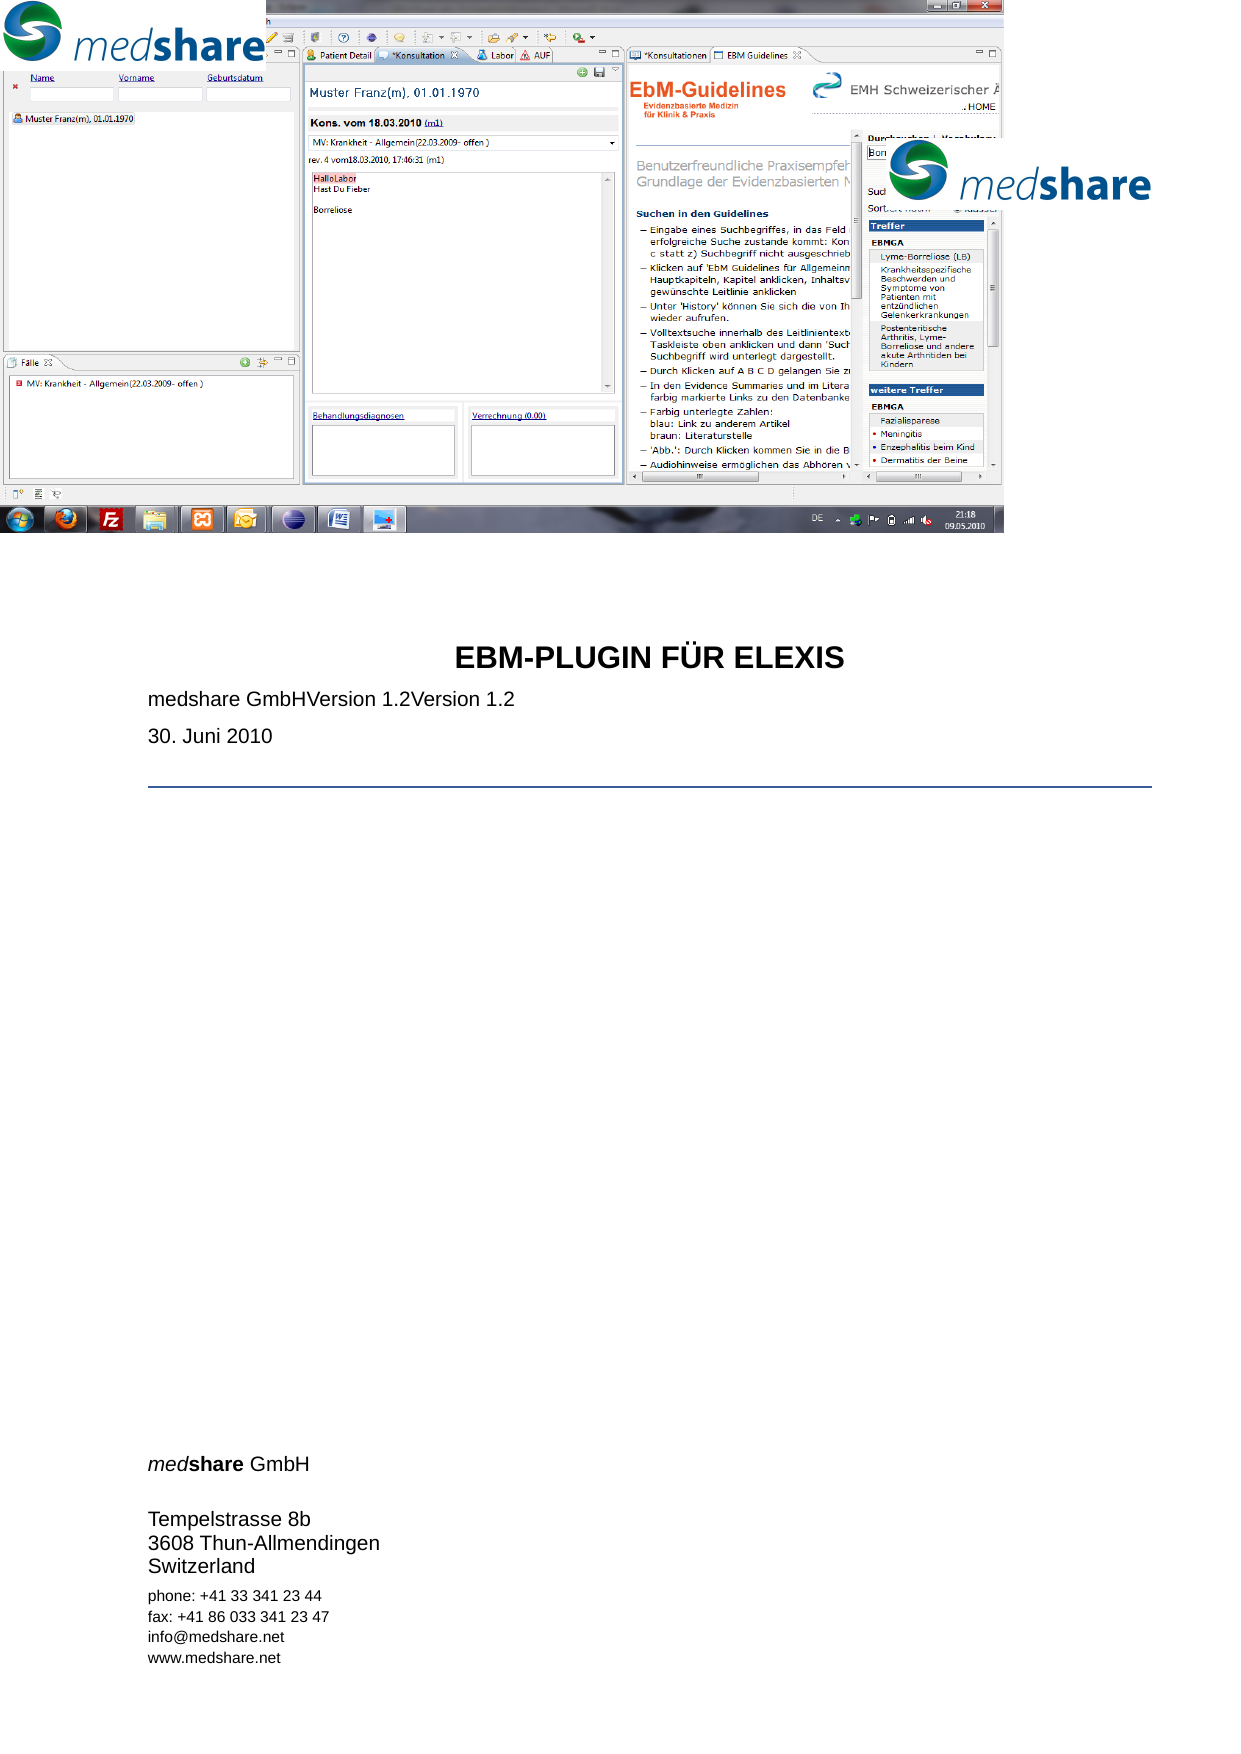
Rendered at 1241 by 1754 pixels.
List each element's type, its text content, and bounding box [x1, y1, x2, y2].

text 30. Juni 2010 [148, 724, 1152, 748]
picture [0, 0, 1152, 533]
title EBM-Plugin für Elexis [148, 639, 1152, 675]
text medshare GmbHVersion 1.2Version 1.2 [148, 687, 1152, 711]
